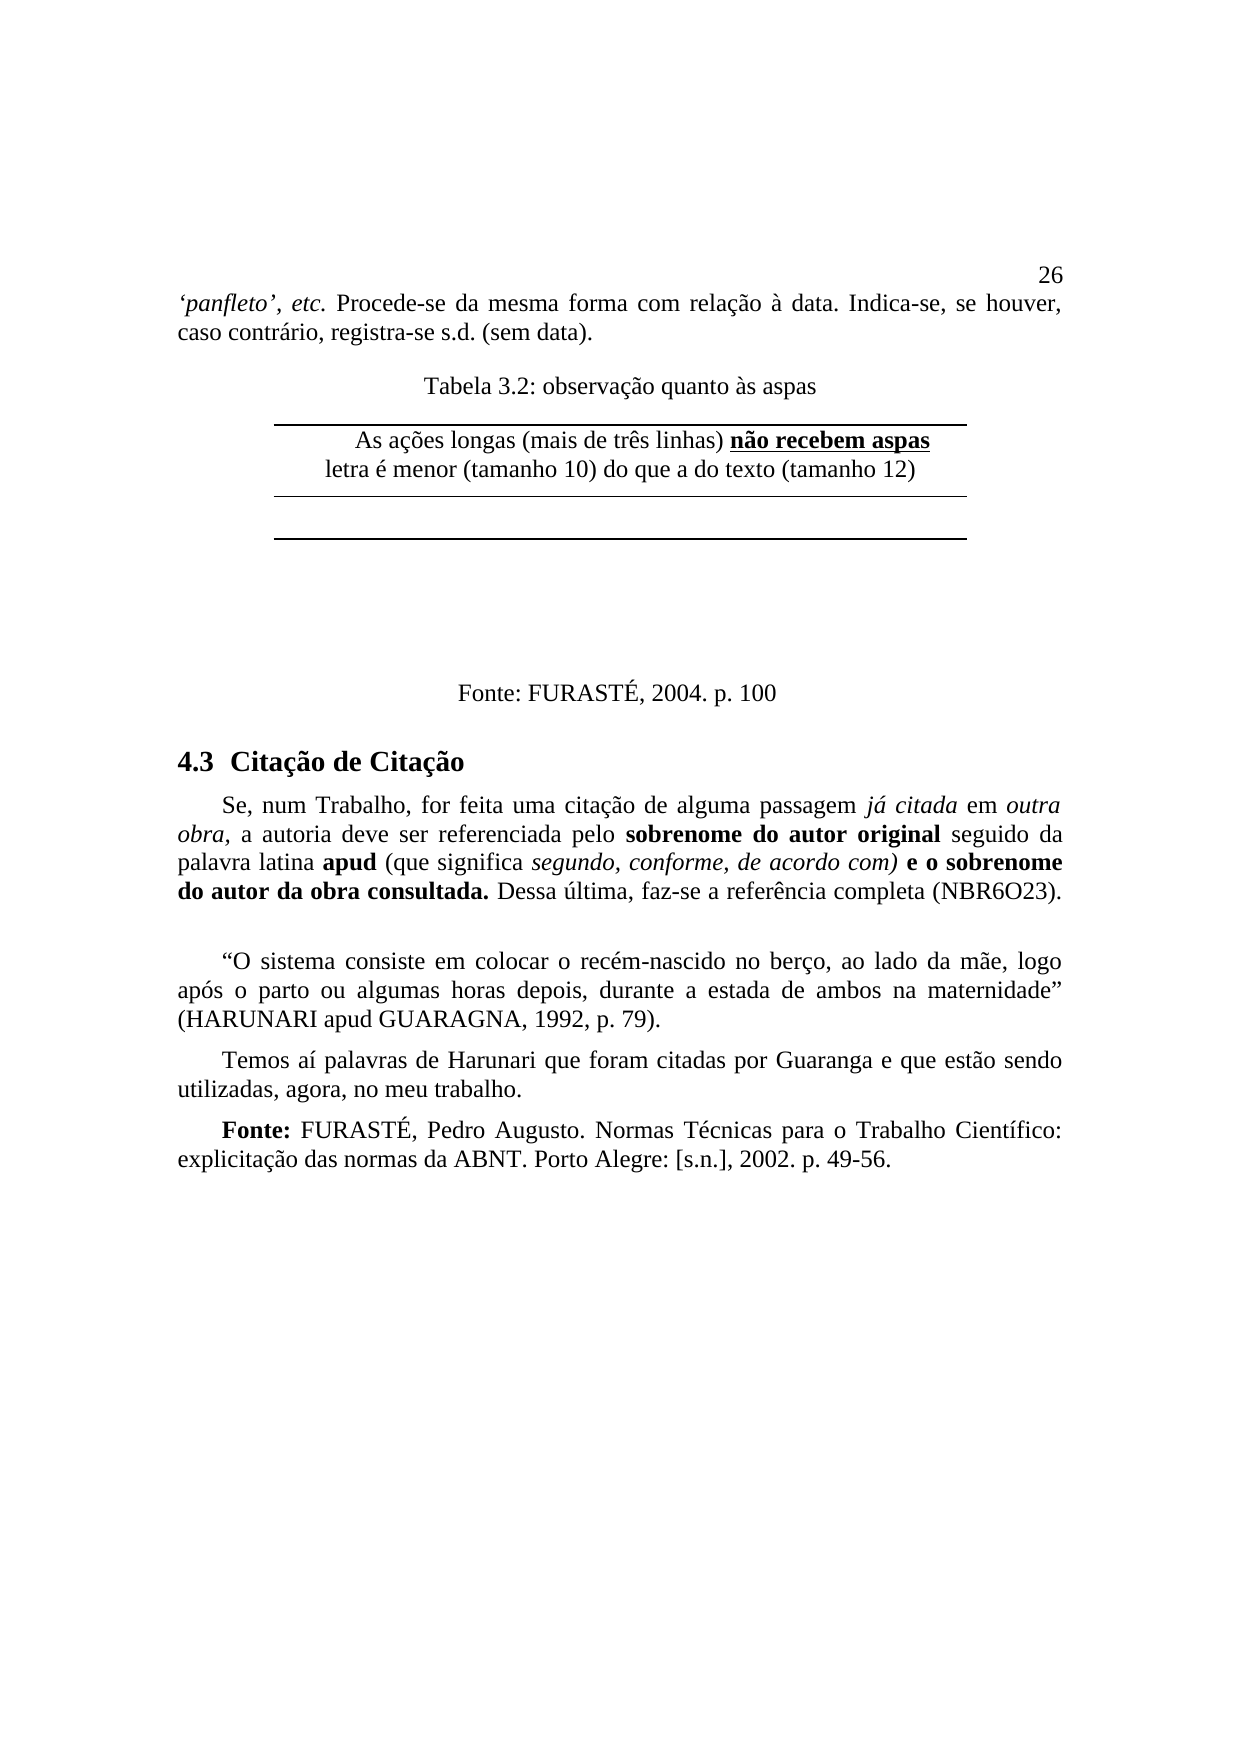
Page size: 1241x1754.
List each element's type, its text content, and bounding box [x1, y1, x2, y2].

text “O sistema consiste em colocar o recém-nascido no berço, ao lado da mãe, logo após o parto ou algumas horas depois, durante a estada de ambos na maternidade” (HARUNARI apud GUARAGNA, 1992, p. 79). [177, 946, 1063, 1032]
text Fonte: FURASTÉ, Pedro Augusto. Normas Técnicas para o Trabalho Científico: explicitação das normas da ABNT. Porto Alegre: [s.n.], 2002. p. 49-56. [177, 1115, 1063, 1172]
text Se, num Trabalho, for feita uma citação de alguma passagem já citada em outra obra, a autoria deve ser referenciada pelo sobrenome do autor original seguido da palavra latina apud (que significa segundo, conforme, de acordo com) e o sobrenome do autor da obra consultada. Dessa última, faz-se a referência completa (NBR6O23). [177, 790, 1063, 934]
table_header As ações longas (mais de três linhas) não recebem aspas letra é menor (tamanho 10) do que a do texto (tamanho 12) [274, 426, 967, 496]
subtitle Citação de Citação [177, 744, 1063, 777]
text Fonte: FURASTÉ, 2004. p. 100 [177, 678, 1063, 706]
text Tabela 3.2: observação quanto às aspas [177, 371, 1063, 400]
table_cell [274, 497, 967, 538]
text ‘panfleto’, etc. Procede-se da mesma forma com relação à data. Indica-se, se houver, caso contrário, registra-se s.d. (sem data). [177, 288, 1063, 346]
text Temos aí palavras de Harunari que foram citadas por Guaranga e que estão sendo utilizadas, agora, no meu trabalho. [177, 1045, 1063, 1102]
